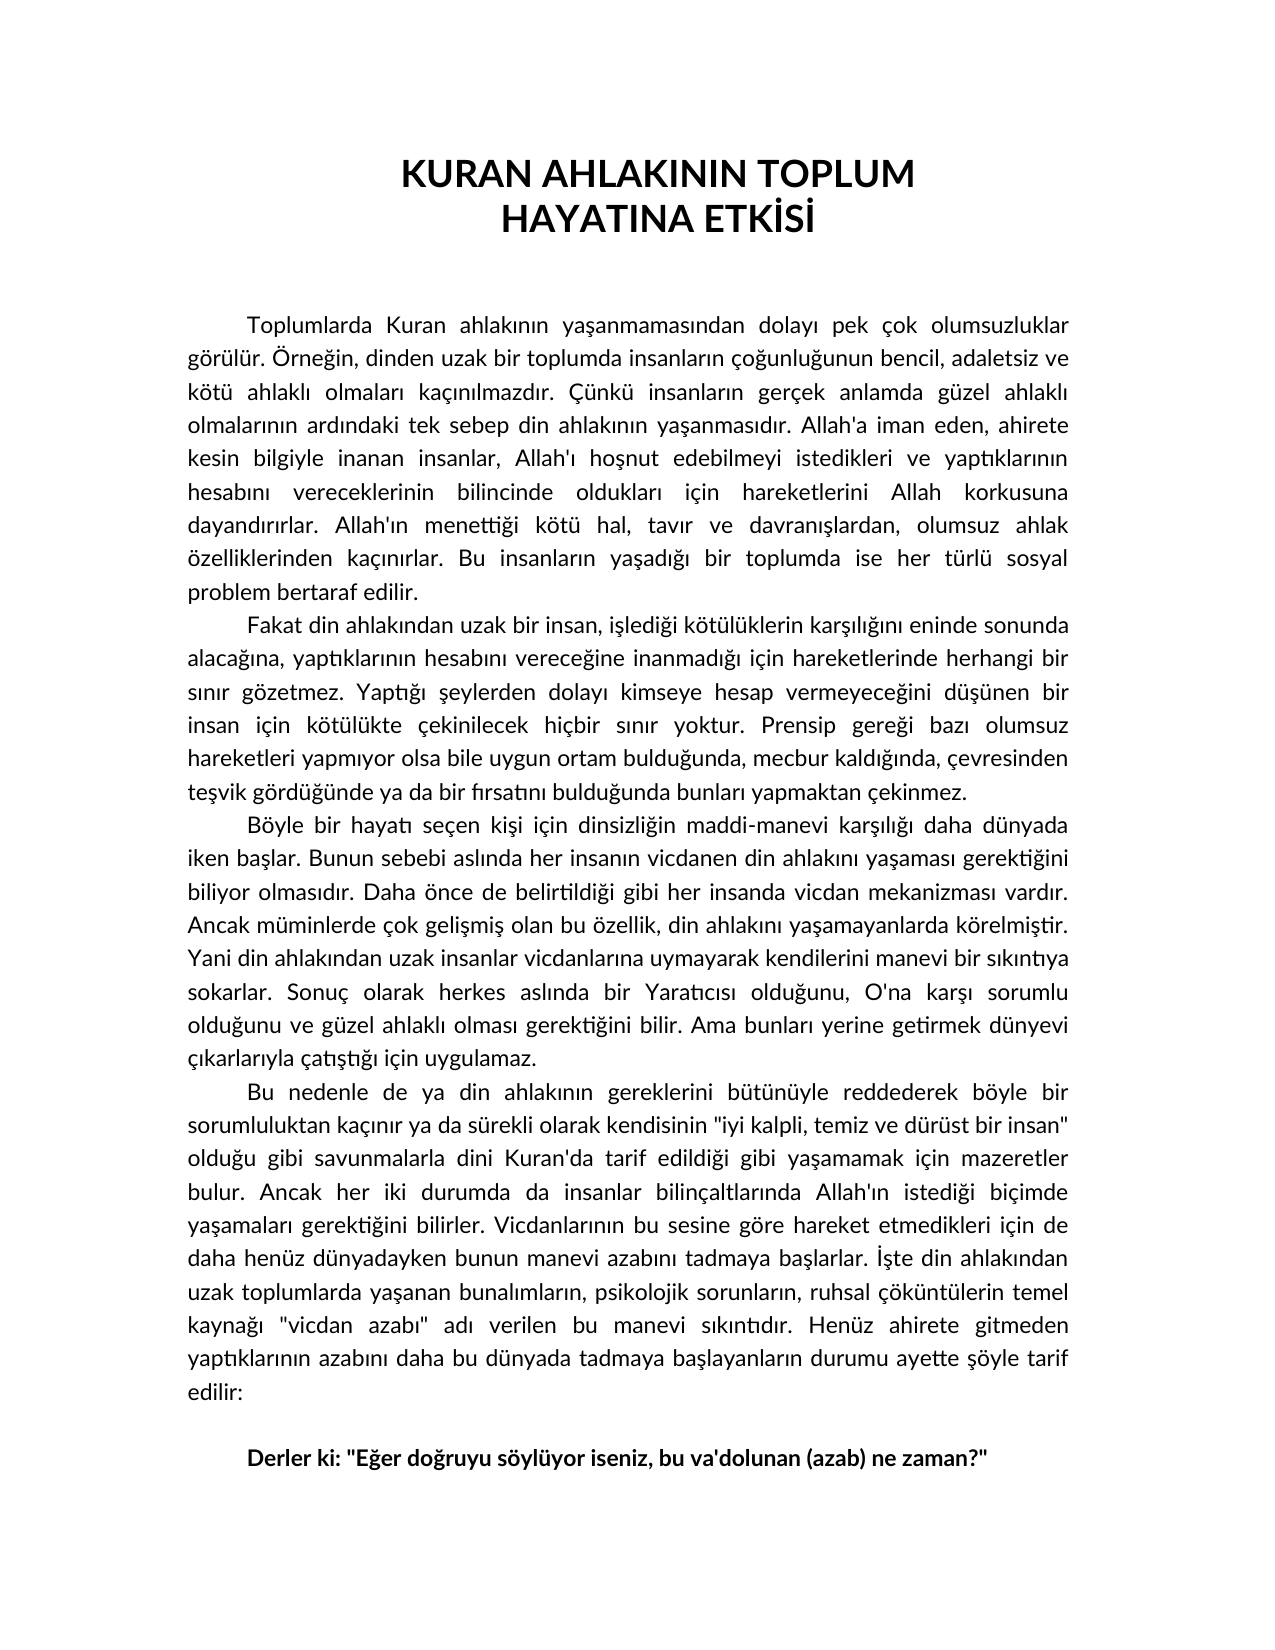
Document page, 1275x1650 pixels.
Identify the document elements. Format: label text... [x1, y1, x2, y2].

text Fakat din ahlakından uzak bir insan, işlediği kötülüklerin karşılığını eninde sonunda alacağına, yaptıklarının hesabını vereceğine inanmadığı için hareketlerinde herhangi bir sınır gözetmez. Yaptığı şeylerden dolayı kimseye hesap vermeyeceğini düşünen bir insan için kötülükte çekinilecek hiçbir sınır yoktur. Prensip gereği bazı olumsuz hareketleri yapmıyor olsa bile uygun ortam bulduğunda, mecbur kaldığında, çevresinden teşvik gördüğünde ya da bir fırsatını bulduğunda bunları yapmaktan çekinmez. [187, 607, 1070, 807]
text Böyle bir hayatı seçen kişi için dinsizliğin maddi-manevi karşılığı daha dünyada iken başlar. Bunun sebebi aslında her insanın vicdanen din ahlakını yaşaması gerektiğini biliyor olmasıdır. Daha önce de belirtildiği gibi her insanda vicdan mekanizması vardır. Ancak müminlerde çok gelişmiş olan bu özellik, din ahlakını yaşamayanlarda körelmiştir. Yani din ahlakından uzak insanlar vicdanlarına uymayarak kendilerini manevi bir sıkıntıya sokarlar. Sonuç olarak herkes aslında bir Yaratıcısı olduğunu, O'na karşı sorumlu olduğunu ve güzel ahlaklı olması gerektiğini bilir. Ama bunları yerine getirmek dünyevi çıkarlarıyla çatıştığı için uygulamaz. [187, 807, 1070, 1073]
text Toplumlarda Kuran ahlakının yaşanmamasından dolayı pek çok olumsuzluklar görülür. Örneğin, dinden uzak bir toplumda insanların çoğunluğunun bencil, adaletsiz ve kötü ahlaklı olmaları kaçınılmazdır. Çünkü insanların gerçek anlamda güzel ahlaklı olmalarının ardındaki tek sebep din ahlakının yaşanmasıdır. Allah'a iman eden, ahirete kesin bilgiyle inanan insanlar, Allah'ı hoşnut edebilmeyi istedikleri ve yaptıklarının hesabını vereceklerinin bilincinde oldukları için hareketlerini Allah korkusuna dayandırırlar. Allah'ın menettiği kötü hal, tavır ve davranışlardan, olumsuz ahlak özelliklerinden kaçınırlar. Bu insanların yaşadığı bir toplumda ise her türlü sosyal problem bertaraf edilir. [187, 307, 1070, 607]
text KURAN AHLAKININ TOPLUM [187, 150, 1070, 195]
text Derler ki: "Eğer doğruyu söylüyor iseniz, bu va'dolunan (azab) ne zaman?" [187, 1440, 1070, 1473]
text Bu nedenle de ya din ahlakının gereklerini bütünüyle reddederek böyle bir sorumluluktan kaçınır ya da sürekli olarak kendisinin "iyi kalpli, temiz ve dürüst bir insan" olduğu gibi savunmalarla dini Kuran'da tarif edildiği gibi yaşamamak için mazeretler bulur. Ancak her iki durumda da insanlar bilinçaltlarında Allah'ın istediği biçimde yaşamaları gerektiğini bilirler. Vicdanlarının bu sesine göre hareket etmedikleri için de daha henüz dünyadayken bunun manevi azabını tadmaya başlarlar. İşte din ahlakından uzak toplumlarda yaşanan bunalımların, psikolojik sorunların, ruhsal çöküntülerin temel kaynağı "vicdan azabı" adı verilen bu manevi sıkıntıdır. Henüz ahirete gitmeden yaptıklarının azabını daha bu dünyada tadmaya başlayanların durumu ayette şöyle tarif edilir: [187, 1073, 1070, 1407]
text HAYATINA ETKİSİ [187, 195, 1070, 240]
